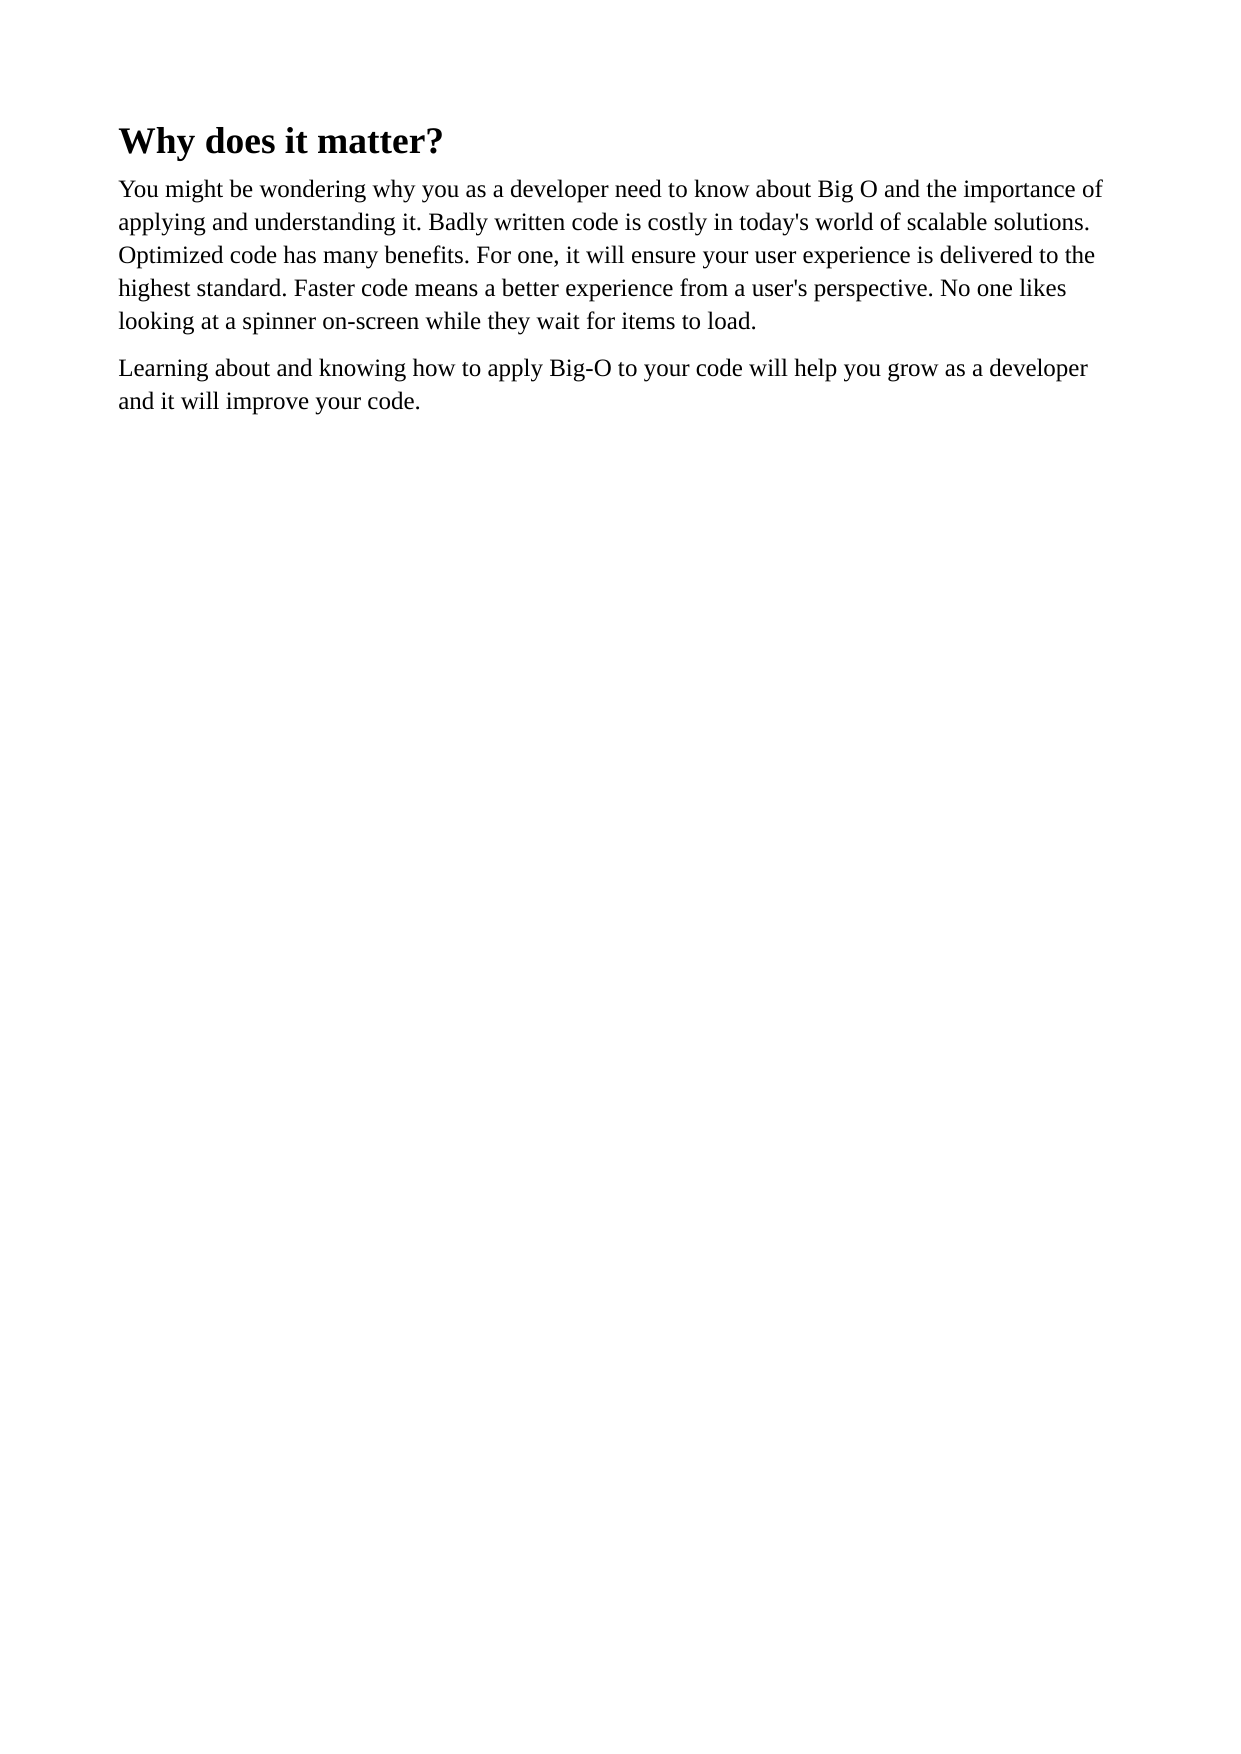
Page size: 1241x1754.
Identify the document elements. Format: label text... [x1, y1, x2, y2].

subtitle Why does it matter? [118, 118, 1122, 161]
text You might be wondering why you as a developer need to know about Big O and the importance of applying and understanding it. Badly written code is costly in today's world of scalable solutions. Optimized code has many benefits. For one, it will ensure your user experience is delivered to the highest standard. Faster code means a better experience from a user's perspective. No one likes looking at a spinner on-screen while they wait for items to load. [118, 174, 1122, 334]
text Learning about and knowing how to apply Big-O to your code will help you grow as a developer and it will improve your code. [118, 353, 1122, 415]
